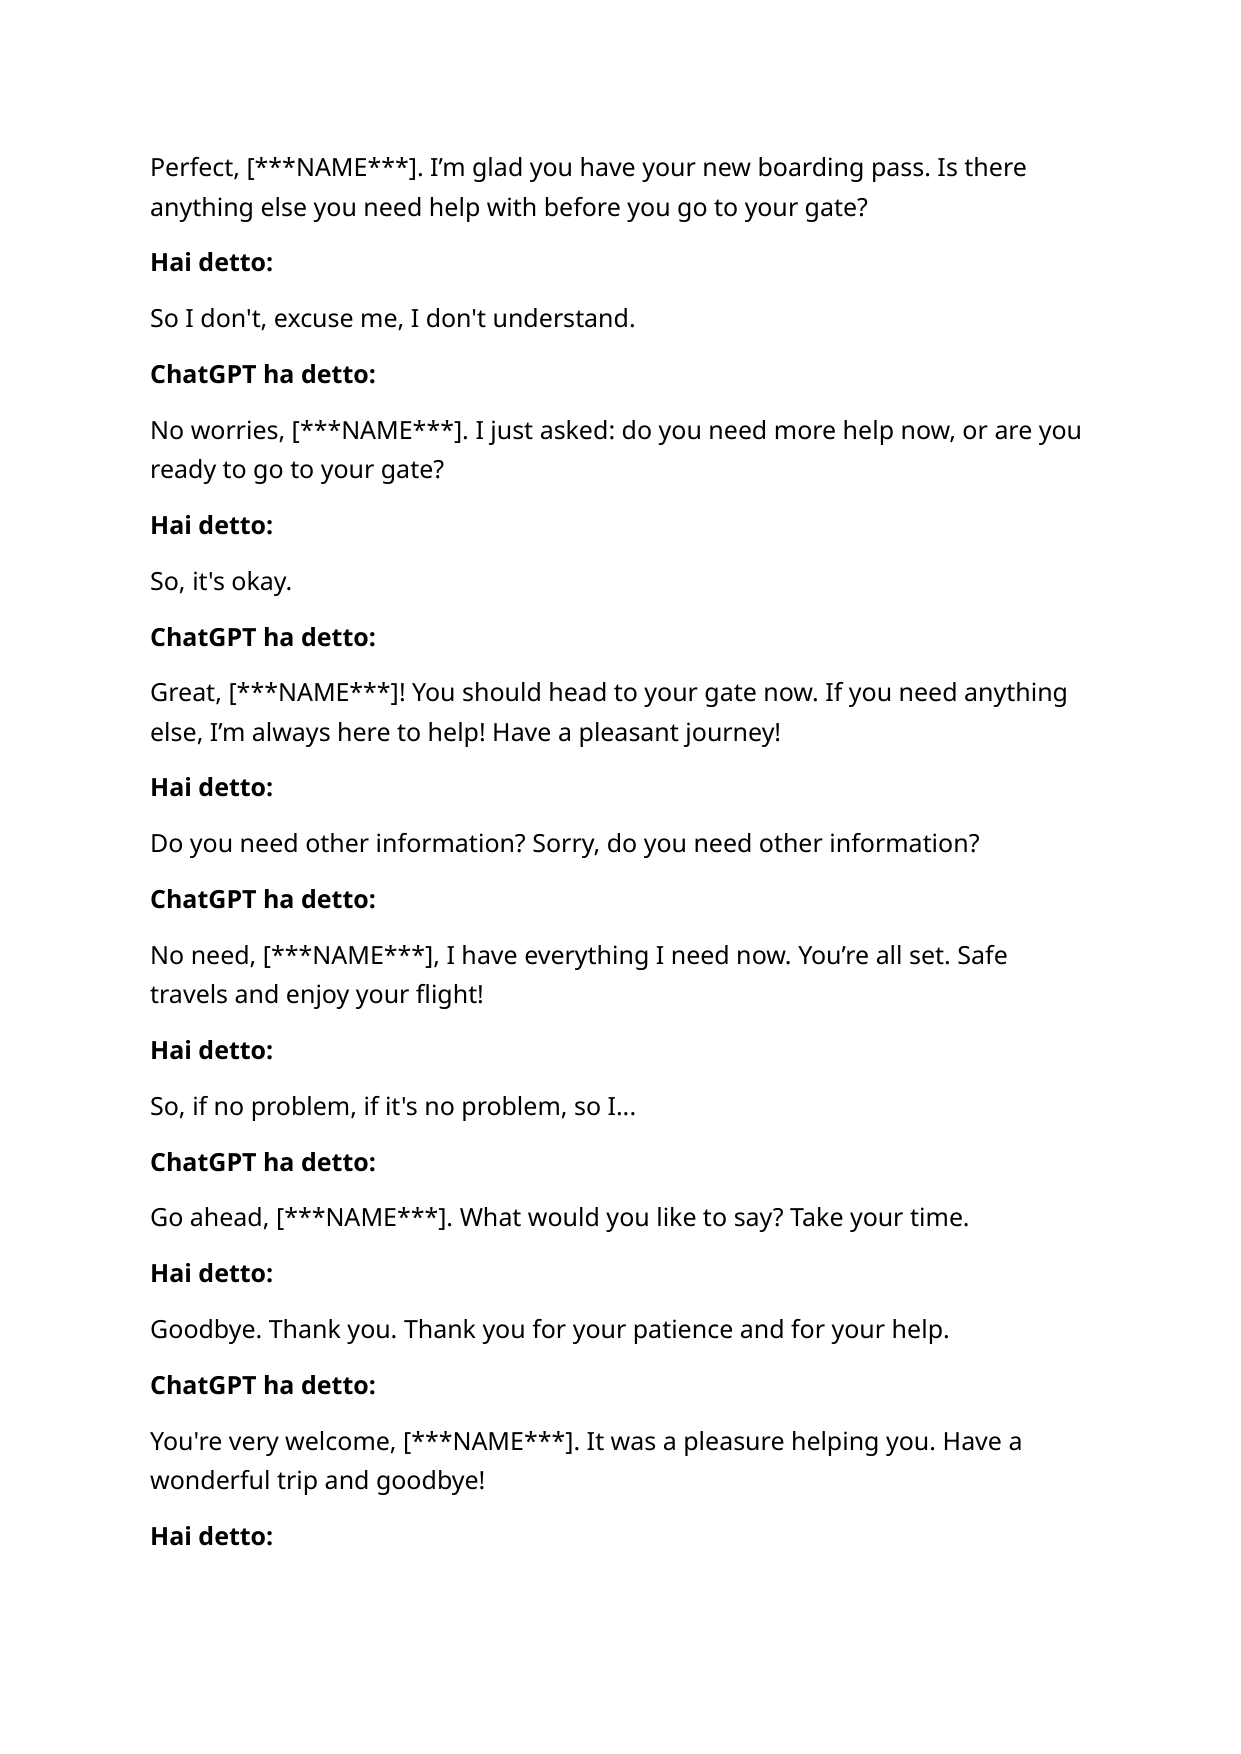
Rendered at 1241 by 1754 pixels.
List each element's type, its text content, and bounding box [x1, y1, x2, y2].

text ChatGPT ha detto: [150, 619, 1090, 653]
text ChatGPT ha detto: [150, 357, 1090, 391]
text So, it's okay. [150, 563, 1090, 597]
text So I don't, excuse me, I don't understand. [150, 301, 1090, 335]
text Hai detto: [150, 770, 1090, 804]
text Do you need other information? Sorry, do you need other information? [150, 826, 1090, 860]
text ChatGPT ha detto: [150, 882, 1090, 916]
text ChatGPT ha detto: [150, 1367, 1090, 1402]
text Hai detto: [150, 507, 1090, 542]
text Hai detto: [150, 1032, 1090, 1067]
text Perfect, [***NAME***]. I’m glad you have your new boarding pass. Is there anything else you need help with before you go to your gate? [150, 150, 1090, 223]
text Goodbye. Thank you. Thank you for your patience and for your help. [150, 1312, 1090, 1346]
text Great, [***NAME***]! You should head to your gate now. If you need anything else, I’m always here to help! Have a pleasant journey! [150, 675, 1090, 748]
text You're very welcome, [***NAME***]. It was a pleasure helping you. Have a wonderful trip and goodbye! [150, 1423, 1090, 1497]
text Hai detto: [150, 1518, 1090, 1552]
text ChatGPT ha detto: [150, 1144, 1090, 1178]
text No need, [***NAME***], I have everything I need now. You’re all set. Safe travels and enjoy your flight! [150, 937, 1090, 1011]
text Hai detto: [150, 245, 1090, 279]
text No worries, [***NAME***]. I just asked: do you need more help now, or are you ready to go to your gate? [150, 412, 1090, 486]
text Go ahead, [***NAME***]. What would you like to say? Take your time. [150, 1200, 1090, 1234]
text So, if no problem, if it's no problem, so I... [150, 1088, 1090, 1122]
text Hai detto: [150, 1256, 1090, 1290]
